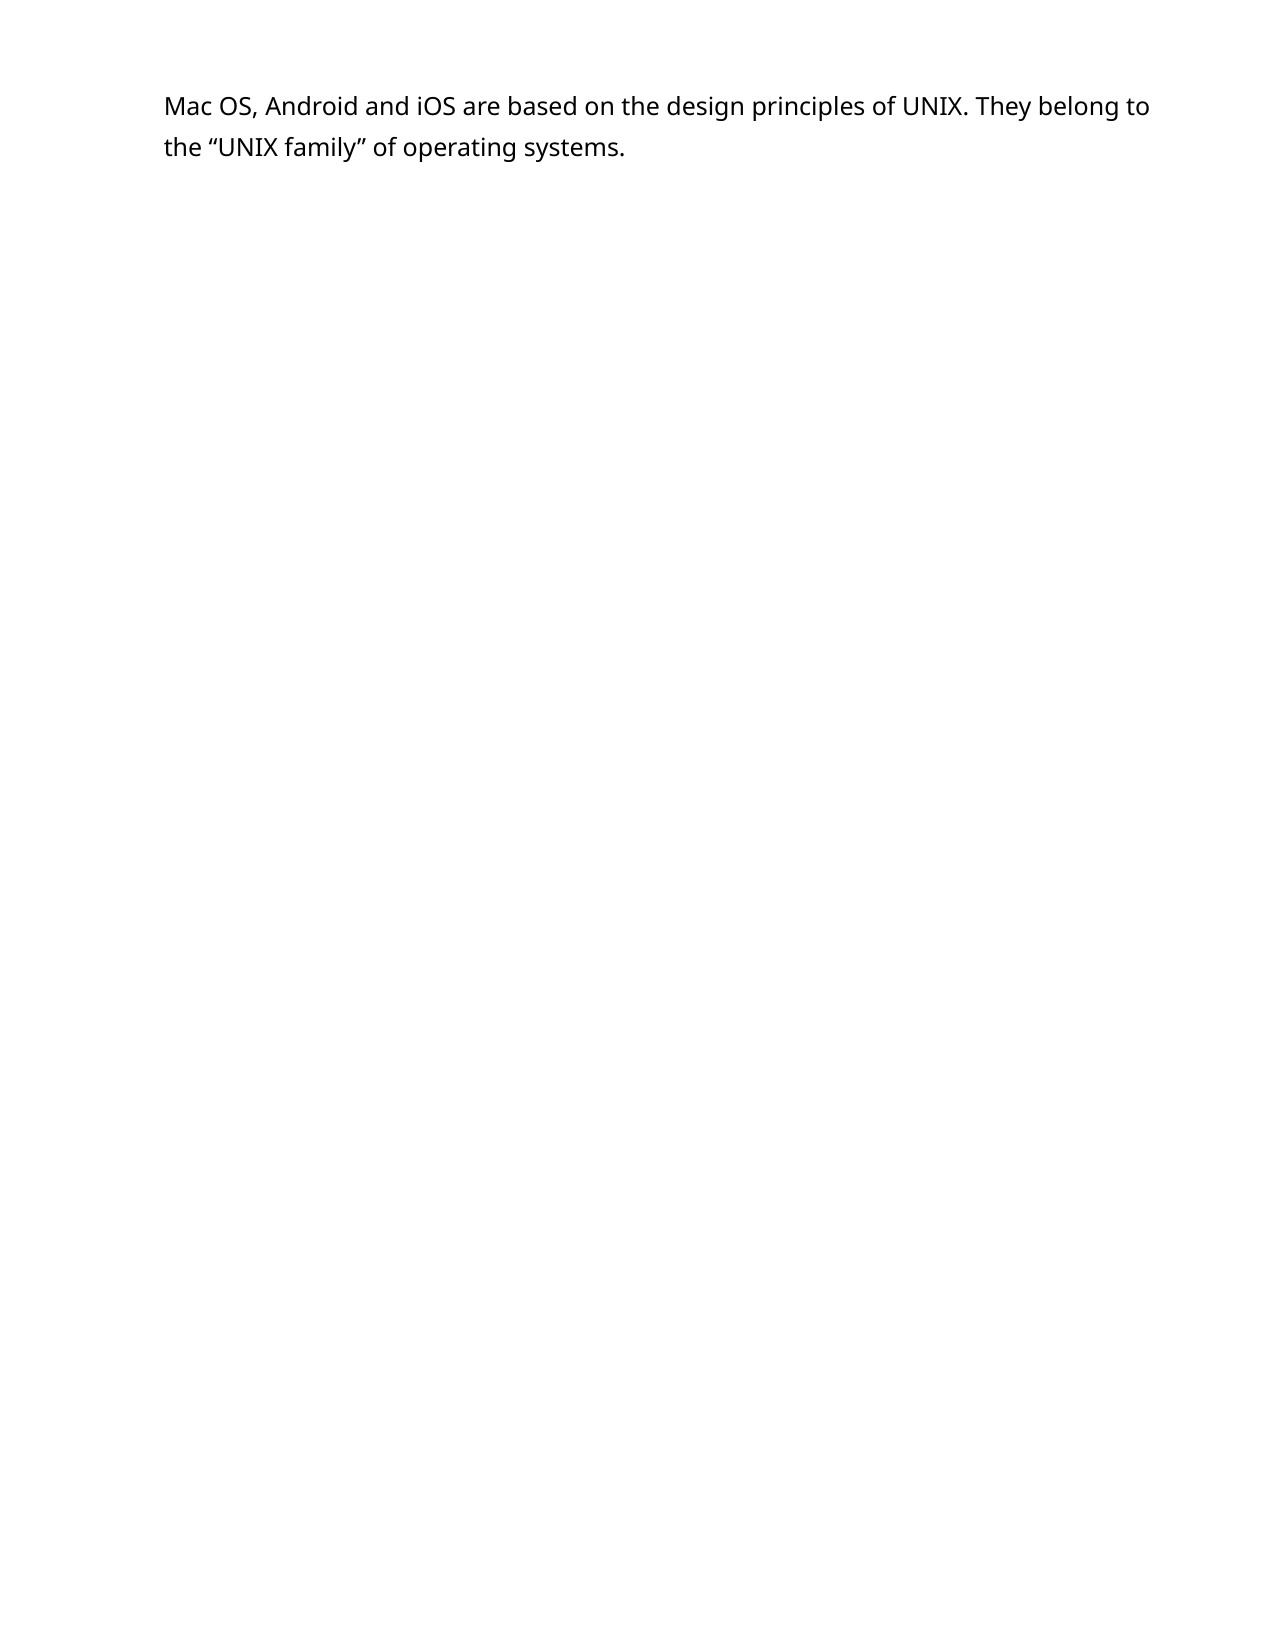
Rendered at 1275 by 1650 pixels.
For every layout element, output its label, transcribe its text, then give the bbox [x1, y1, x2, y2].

list Mac OS, Android and iOS are based on the design principles of UNIX. They belong to the “UNIX family” of operating systems. [126, 88, 1186, 163]
